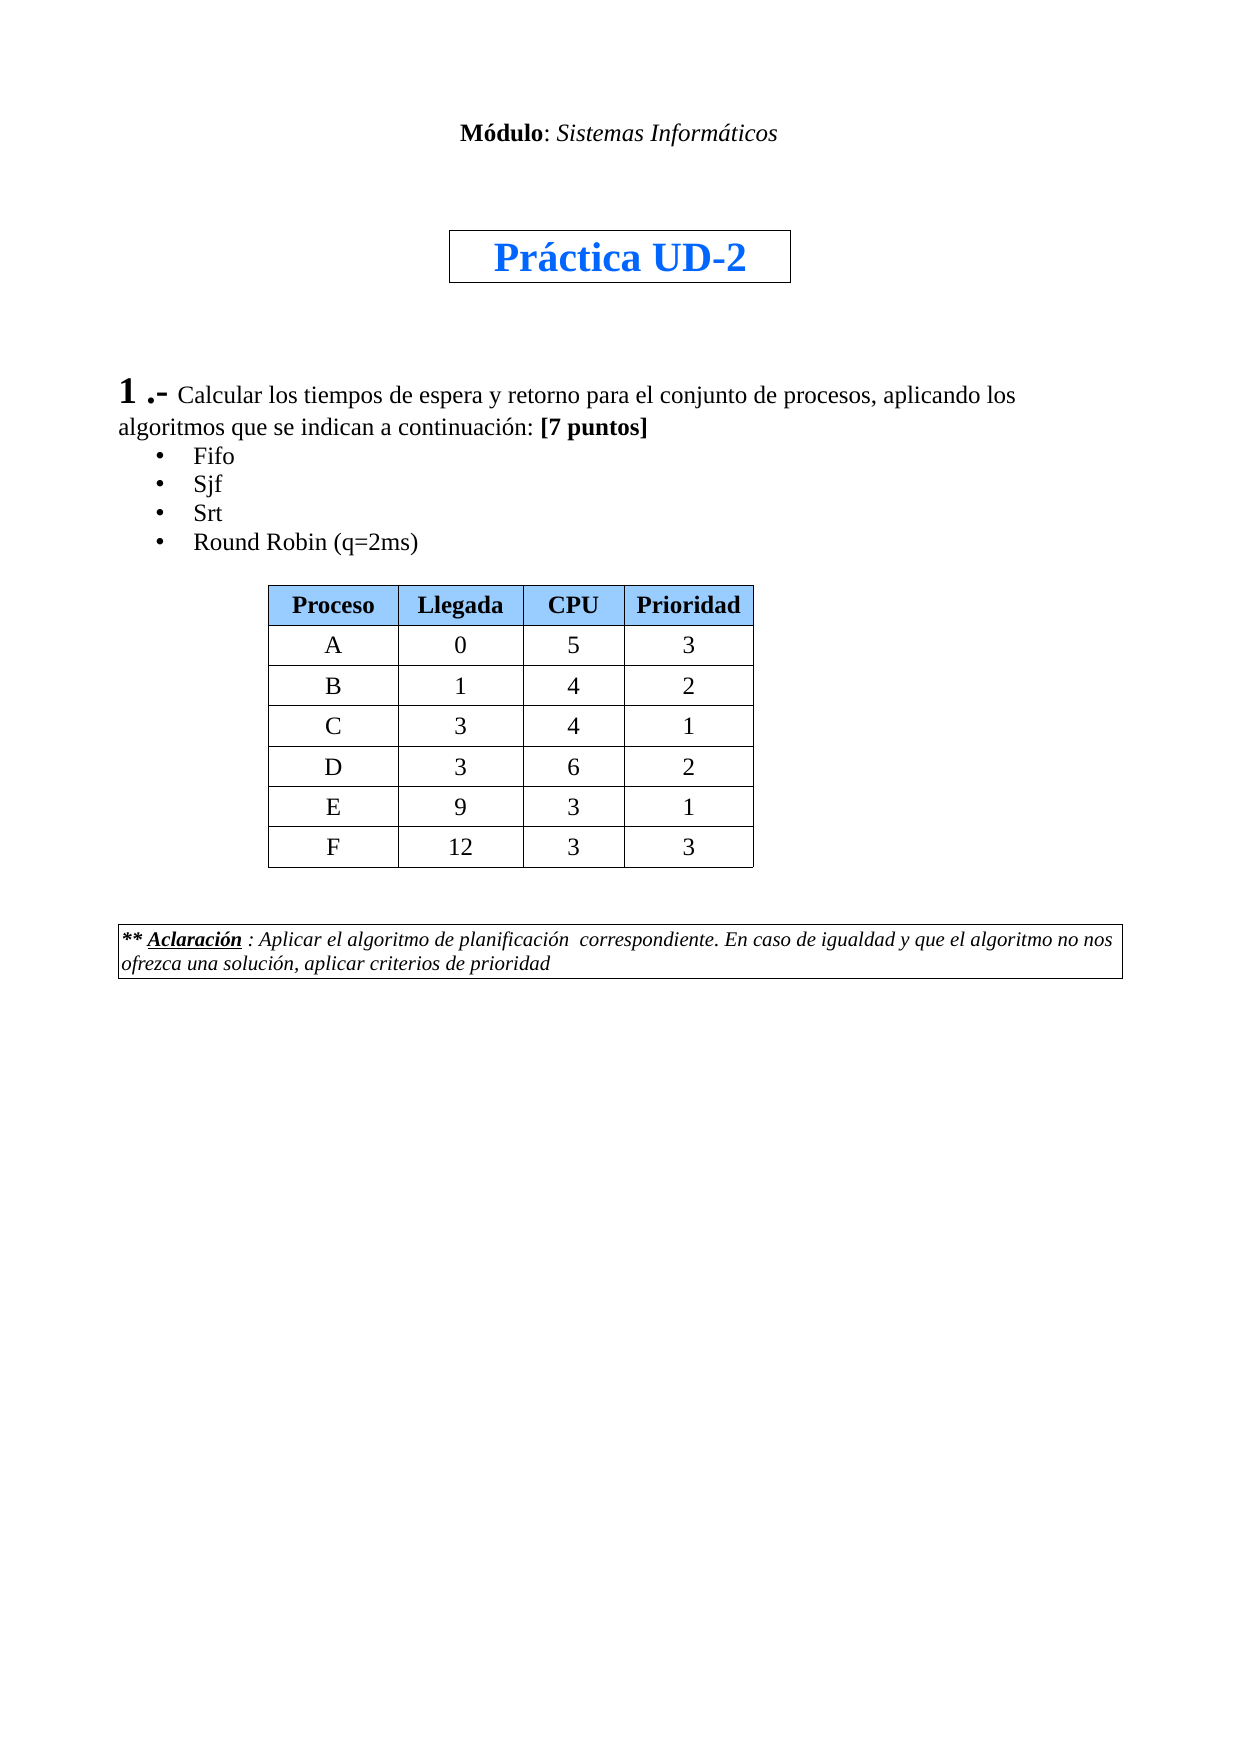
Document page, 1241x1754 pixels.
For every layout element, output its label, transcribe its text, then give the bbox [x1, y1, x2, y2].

list Srt [156, 498, 1122, 527]
list Sjf [156, 469, 1122, 498]
table_cell 1 [625, 706, 753, 746]
table_cell 3 [524, 787, 624, 826]
table_header CPU [524, 586, 624, 625]
table_cell A [269, 626, 398, 665]
text 1 .- Calcular los tiempos de espera y retorno para el conjunto de procesos, aplicando los algoritmos que se indican a continuación: [7 puntos] [118, 369, 1122, 441]
list Fifo [156, 441, 1122, 469]
table_cell 3 [399, 747, 523, 786]
table_cell F [269, 827, 398, 867]
table_cell D [269, 747, 398, 786]
table_cell 4 [524, 706, 624, 746]
table_cell 1 [625, 787, 753, 826]
table_header Llegada [399, 586, 523, 625]
table_cell 3 [625, 827, 753, 867]
text [791, 229, 1122, 283]
table_cell 5 [524, 626, 624, 665]
table_cell E [269, 787, 398, 826]
table_cell 2 [625, 747, 753, 786]
table_cell 6 [524, 747, 624, 786]
table_header Proceso [269, 586, 398, 625]
table_cell 2 [625, 666, 753, 705]
table_cell 12 [399, 827, 523, 867]
table_cell B [269, 666, 398, 705]
table_cell 3 [625, 626, 753, 665]
list Round Robin (q=2ms) [156, 527, 1122, 556]
table_cell 4 [524, 666, 624, 705]
table_cell C [269, 706, 398, 746]
text Práctica UD-2 [118, 229, 790, 283]
table_cell 9 [399, 787, 523, 826]
table_cell 3 [524, 827, 624, 867]
table_cell 0 [399, 626, 523, 665]
table_header Prioridad [625, 586, 753, 625]
text ** Aclaración : Aplicar el algoritmo de planificación correspondiente. En caso de igualdad y que el algoritmo no nos ofrezca una solución, aplicar criterios de prioridad [119, 925, 1122, 978]
table_cell 3 [399, 706, 523, 746]
table_cell 1 [399, 666, 523, 705]
